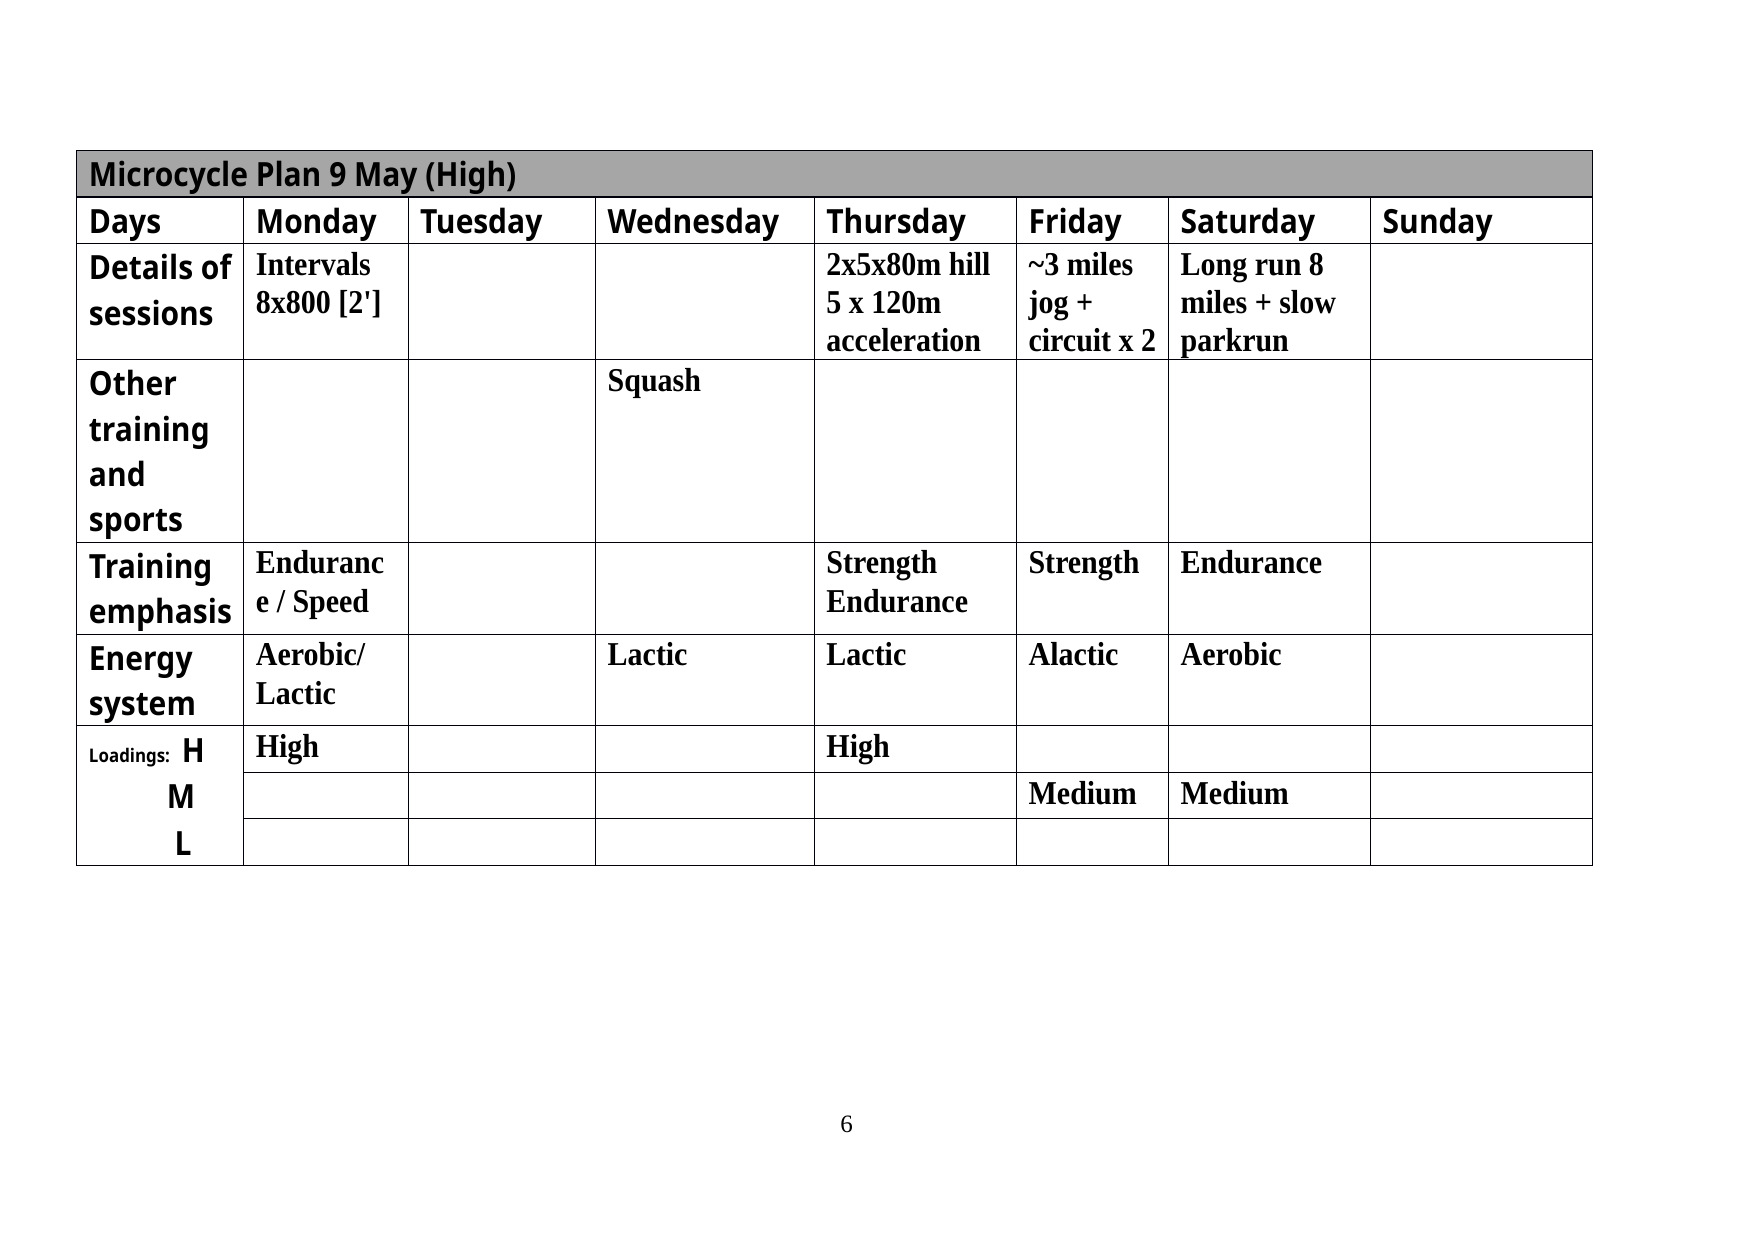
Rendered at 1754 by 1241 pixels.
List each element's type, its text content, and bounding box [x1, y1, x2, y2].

table_cell Aerobic [1169, 635, 1370, 725]
table_cell [815, 773, 1016, 818]
table_cell Saturday [1169, 198, 1370, 243]
table_cell Lactic [596, 635, 814, 725]
table_cell Friday [1017, 198, 1168, 243]
table_cell [1169, 819, 1370, 865]
table_cell Endurance / Speed [244, 543, 408, 633]
table_cell Lactic [815, 635, 1016, 725]
table_cell High [244, 726, 408, 772]
table_cell Loadings: H [77, 726, 243, 772]
table_cell [1017, 360, 1168, 542]
table_cell [596, 726, 814, 772]
table_cell [596, 819, 814, 865]
table_cell Details of sessions [77, 244, 243, 359]
table_cell [244, 773, 408, 818]
table_cell Aerobic/ Lactic [244, 635, 408, 725]
table_cell L [77, 818, 243, 865]
table_cell [409, 819, 595, 865]
table_cell [244, 360, 408, 542]
table_cell [409, 635, 595, 725]
table_cell [815, 819, 1016, 865]
table_cell Days [77, 198, 243, 243]
table_cell [409, 360, 595, 542]
table_cell M [77, 772, 243, 818]
table_cell Strength [1017, 543, 1168, 633]
table_cell Monday [244, 198, 408, 243]
table_cell Tuesday [409, 198, 595, 243]
table_cell [1017, 726, 1168, 772]
table_cell Sunday [1371, 198, 1592, 243]
table_cell Medium [1169, 773, 1370, 818]
table_cell ~3 miles jog + circuit x 2 [1017, 244, 1168, 359]
table_cell Thursday [815, 198, 1016, 243]
table_cell [1371, 773, 1592, 818]
table_cell Training emphasis [77, 543, 243, 633]
table_cell [1371, 726, 1592, 772]
table_cell [409, 543, 595, 633]
table_cell Alactic [1017, 635, 1168, 725]
table_cell [244, 819, 408, 865]
table_cell 2x5x80m hill 5 x 120m acceleration [815, 244, 1016, 359]
table_cell High [815, 726, 1016, 772]
table_cell [1169, 726, 1370, 772]
table_cell [409, 726, 595, 772]
table_cell [1371, 244, 1592, 359]
table_cell [409, 773, 595, 818]
table_cell Long run 8 miles + slow parkrun [1169, 244, 1370, 359]
table_cell Intervals 8x800 [2'] [244, 244, 408, 359]
table_cell [1017, 819, 1168, 865]
table_cell Medium [1017, 773, 1168, 818]
table_cell Endurance [1169, 543, 1370, 633]
table_cell Energy system [77, 635, 243, 725]
table_cell [409, 244, 595, 359]
table_cell Squash [596, 360, 814, 542]
table_cell [1371, 360, 1592, 542]
table_cell Wednesday [596, 198, 814, 243]
table_cell Other training and sports [77, 360, 243, 542]
table_header Microcycle Plan 9 May (High) [77, 151, 1592, 196]
table_cell Strength Endurance [815, 543, 1016, 633]
table_cell [596, 543, 814, 633]
table_cell [815, 360, 1016, 542]
table_cell [1371, 819, 1592, 865]
table_cell [1371, 543, 1592, 633]
table_cell [1169, 360, 1370, 542]
table_cell [1371, 635, 1592, 725]
table_cell [596, 773, 814, 818]
table_cell [596, 244, 814, 359]
